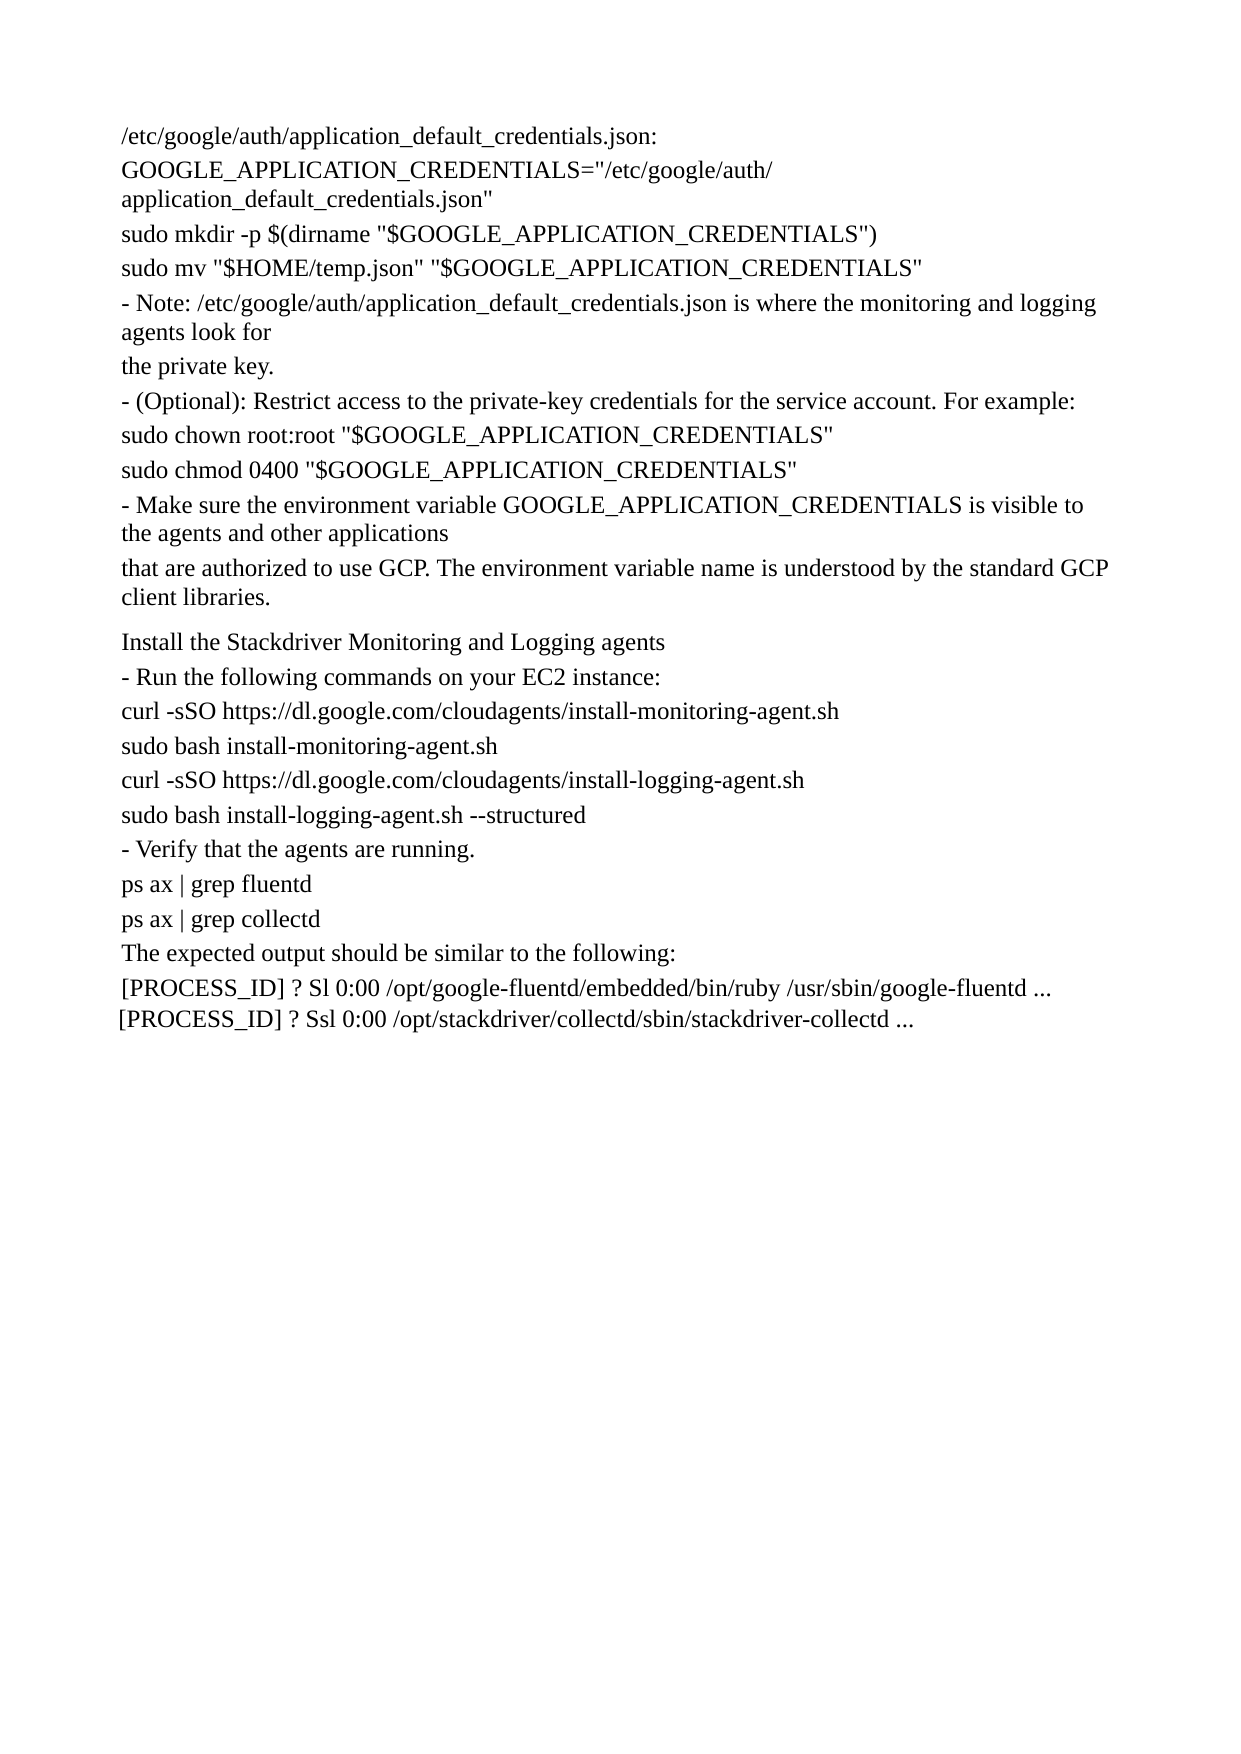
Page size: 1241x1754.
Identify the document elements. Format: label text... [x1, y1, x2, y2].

table_header - (Optional): Restrict access to the private-key credentials for the service account. For example: [118, 383, 1085, 418]
table_header sudo bash install-logging-agent.sh --structured [118, 797, 600, 832]
table_header sudo chmod 0400 "$GOOGLE_APPLICATION_CREDENTIALS" [118, 452, 813, 487]
table_header that are authorized to use GCP. The environment variable name is understood by the standard GCP client libraries. [118, 550, 1122, 613]
table_header [PROCESS_ID] ? Sl 0:00 /opt/google-fluentd/embedded/bin/ruby /usr/sbin/google-fluentd ... [118, 970, 1060, 1004]
table_header GOOGLE_APPLICATION_CREDENTIALS="/etc/google/auth/application_default_credentials.json" [118, 153, 1122, 216]
table_header curl -sSO https://dl.google.com/cloudagents/install-monitoring-agent.sh [118, 693, 850, 728]
table_header curl -sSO https://dl.google.com/cloudagents/install-logging-agent.sh [118, 763, 816, 797]
table_header [118, 614, 136, 624]
table_header - Verify that the agents are running. [118, 832, 488, 866]
table_header The expected output should be similar to the following: [118, 935, 688, 970]
table_header ps ax | grep collectd [118, 901, 334, 935]
table_header Install the Stackdriver Monitoring and Logging agents [118, 624, 677, 659]
table_header sudo mv "$HOME/temp.json" "$GOOGLE_APPLICATION_CREDENTIALS" [118, 251, 939, 285]
table_header - Run the following commands on your EC2 instance: [118, 659, 674, 693]
table_header the private key. [118, 349, 288, 383]
table_header /etc/google/auth/application_default_credentials.json: [118, 118, 1122, 153]
text [PROCESS_ID] ? Ssl 0:00 /opt/stackdriver/collectd/sbin/stackdriver-collectd ... [118, 1004, 1122, 1033]
table_header sudo chown root:root "$GOOGLE_APPLICATION_CREDENTIALS" [118, 418, 848, 452]
table_header - Make sure the environment variable GOOGLE_APPLICATION_CREDENTIALS is visible to the agents and other applications [118, 487, 1122, 550]
table_header - Note: /etc/google/auth/application_default_credentials.json is where the monitoring and logging agents look for [118, 285, 1122, 348]
table_header sudo bash install-monitoring-agent.sh [118, 728, 512, 762]
table_header sudo mkdir -p $(dirname "$GOOGLE_APPLICATION_CREDENTIALS") [118, 216, 892, 251]
table_header ps ax | grep fluentd [118, 866, 326, 901]
